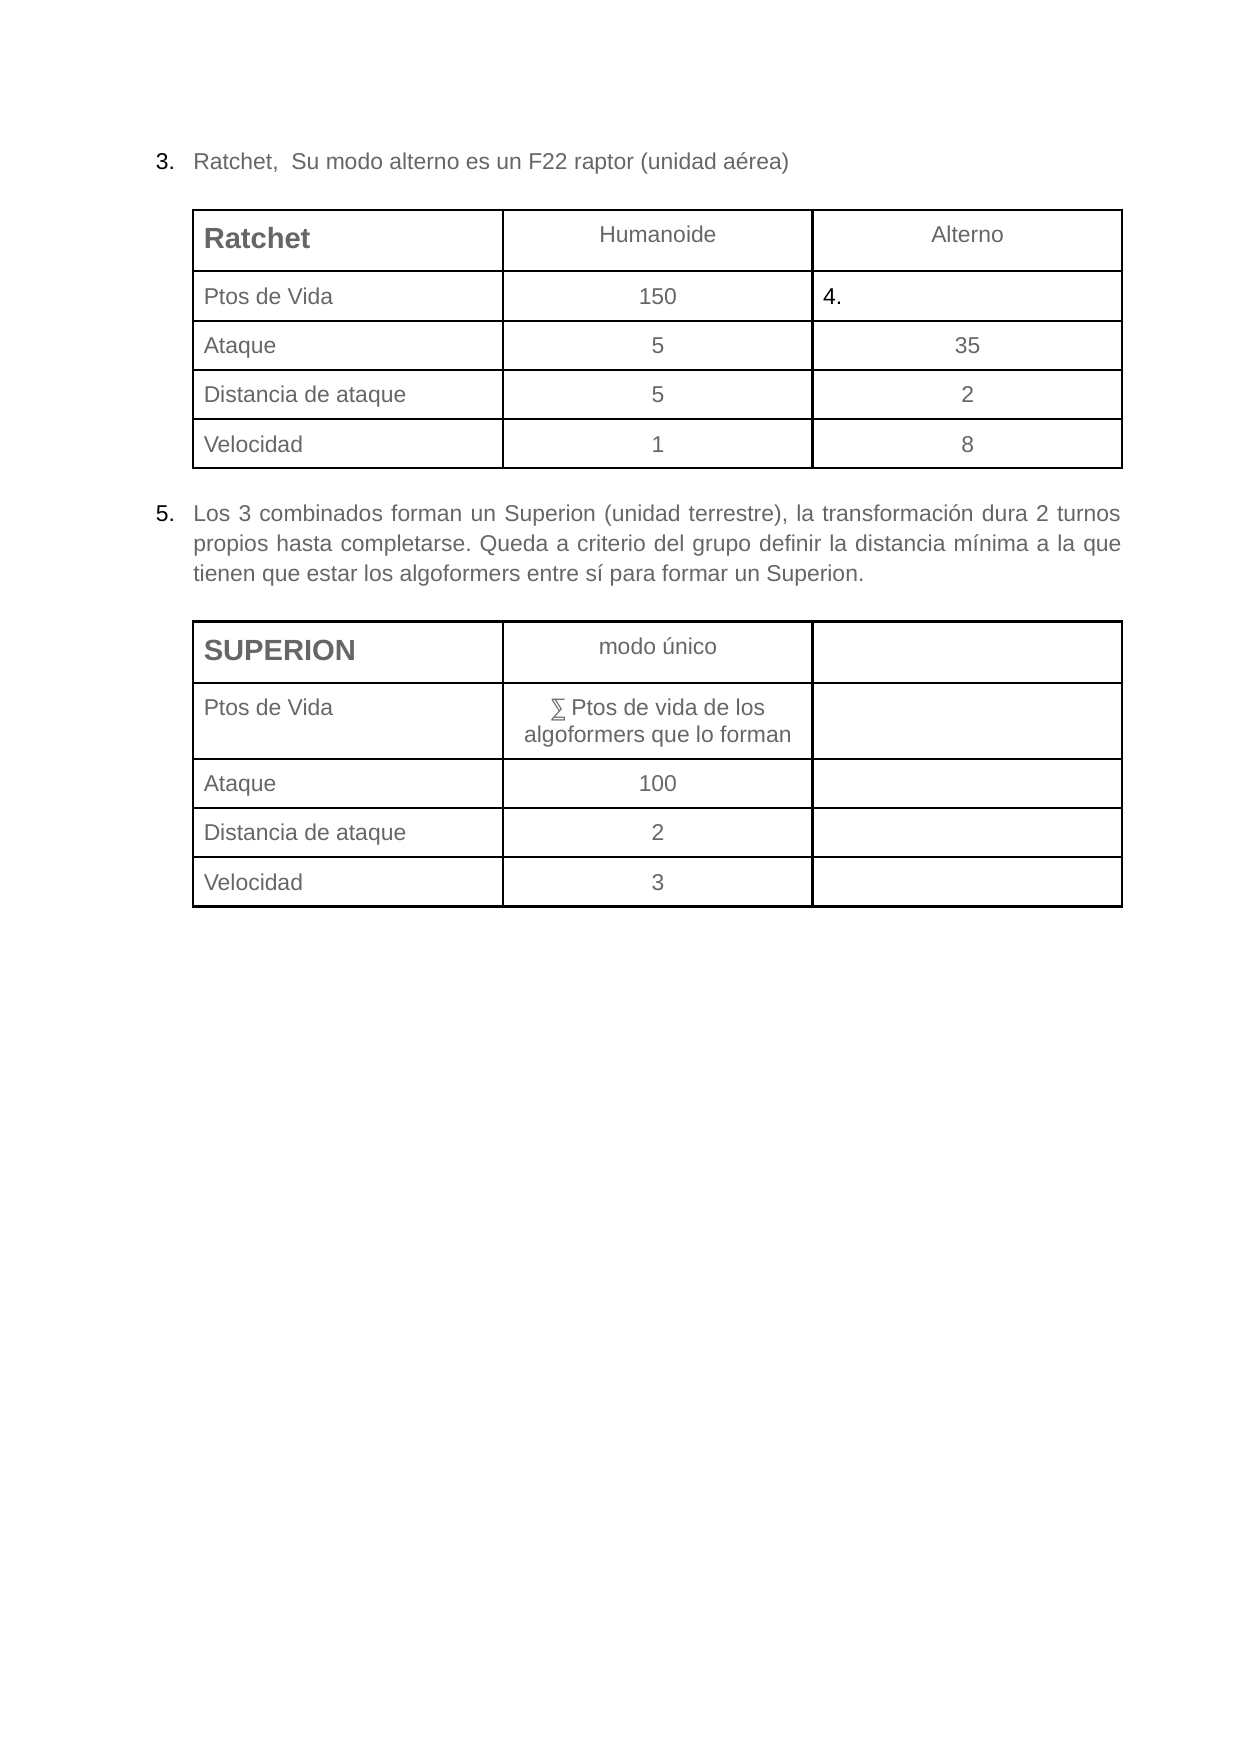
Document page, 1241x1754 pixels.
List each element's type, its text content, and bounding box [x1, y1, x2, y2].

table_cell [814, 858, 1121, 905]
table_cell 5 [504, 322, 811, 369]
table_cell Ataque [194, 322, 502, 369]
list Los 3 combinados forman un Superion (unidad terrestre), la transformación dura 2 turnos propios hasta completarse. Queda a criterio del grupo definir la distancia mínima a la que tienen que estar los algoformers entre sí para formar un Superion. [156, 499, 1122, 586]
table_cell [814, 272, 1121, 319]
list Ratchet, Su modo alterno es un F22 raptor (unidad aérea) [156, 148, 1122, 175]
table_cell Ataque [194, 760, 502, 807]
table_header Humanoide [504, 211, 811, 270]
table_header modo único [504, 623, 811, 682]
table_header Ratchet [194, 211, 502, 270]
table_cell 100 [504, 760, 811, 807]
table_cell 5 [504, 371, 811, 418]
table_header [814, 623, 1121, 682]
table_cell 150 [504, 272, 811, 319]
table_header Alterno [814, 211, 1121, 270]
table_cell 2 [504, 809, 811, 856]
table_cell 2 [814, 371, 1121, 418]
table_cell 35 [814, 322, 1121, 369]
table_cell 3 [504, 858, 811, 905]
table_cell Velocidad [194, 420, 502, 467]
table_cell Velocidad [194, 858, 502, 905]
table_cell Distancia de ataque [194, 809, 502, 856]
table_cell [814, 760, 1121, 807]
table_cell Ptos de Vida [194, 684, 502, 757]
table_cell Ptos de Vida [194, 272, 502, 319]
table_cell 8 [814, 420, 1121, 467]
table_header SUPERION [194, 623, 502, 682]
table_cell 1 [504, 420, 811, 467]
table_cell [814, 684, 1121, 757]
table_cell ⅀ Ptos de vida de los algoformers que lo forman [504, 684, 811, 757]
table_cell [814, 809, 1121, 856]
table_cell Distancia de ataque [194, 371, 502, 418]
